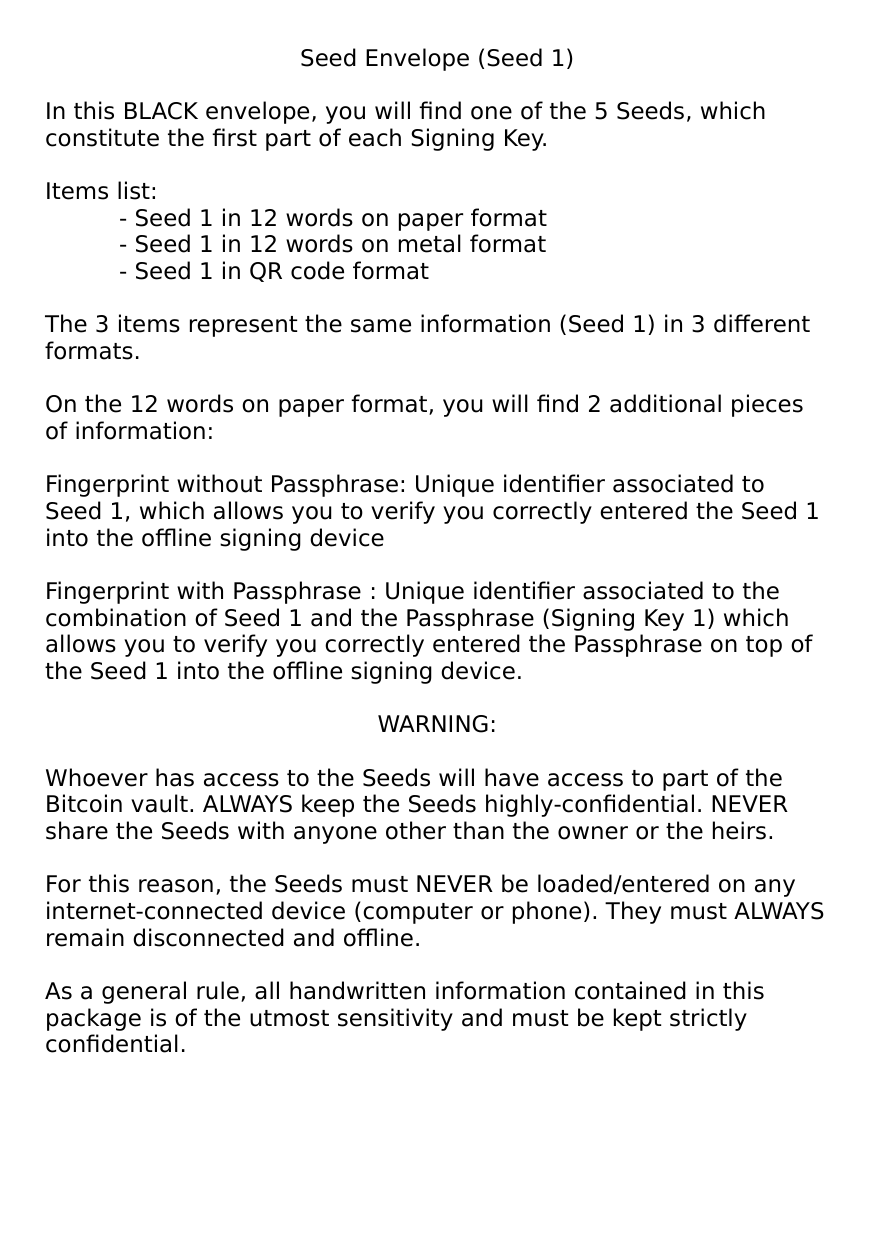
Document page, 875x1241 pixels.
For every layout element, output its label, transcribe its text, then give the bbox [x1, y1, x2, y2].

text For this reason, the Seeds must NEVER be loaded/entered on any internet-connected device (computer or phone). They must ALWAYS remain disconnected and offline. [45, 872, 829, 952]
text WARNING: [45, 712, 829, 738]
text On the 12 words on paper format, you will find 2 additional pieces of information: [45, 392, 829, 445]
text Fingerprint without Passphrase: Unique identifier associated to Seed 1, which allows you to verify you correctly entered the Seed 1 into the offline signing device [45, 472, 829, 552]
text - Seed 1 in QR code format [45, 258, 829, 285]
text Items list: [45, 178, 829, 205]
text Seed Envelope (Seed 1) [45, 45, 829, 72]
text As a general rule, all handwritten information contained in this package is of the utmost sensitivity and must be kept strictly confidential. [45, 978, 829, 1058]
text - Seed 1 in 12 words on paper format [45, 205, 829, 232]
text In this BLACK envelope, you will find one of the 5 Seeds, which constitute the first part of each Signing Key. [45, 98, 829, 152]
text The 3 items represent the same information (Seed 1) in 3 different formats. [45, 312, 829, 365]
text - Seed 1 in 12 words on metal format [45, 232, 829, 258]
text Fingerprint with Passphrase : Unique identifier associated to the combination of Seed 1 and the Passphrase (Signing Key 1) which allows you to verify you correctly entered the Passphrase on top of the Seed 1 into the offline signing device. [45, 578, 829, 685]
text Whoever has access to the Seeds will have access to part of the Bitcoin vault. ALWAYS keep the Seeds highly-confidential. NEVER share the Seeds with anyone other than the owner or the heirs. [45, 765, 829, 845]
